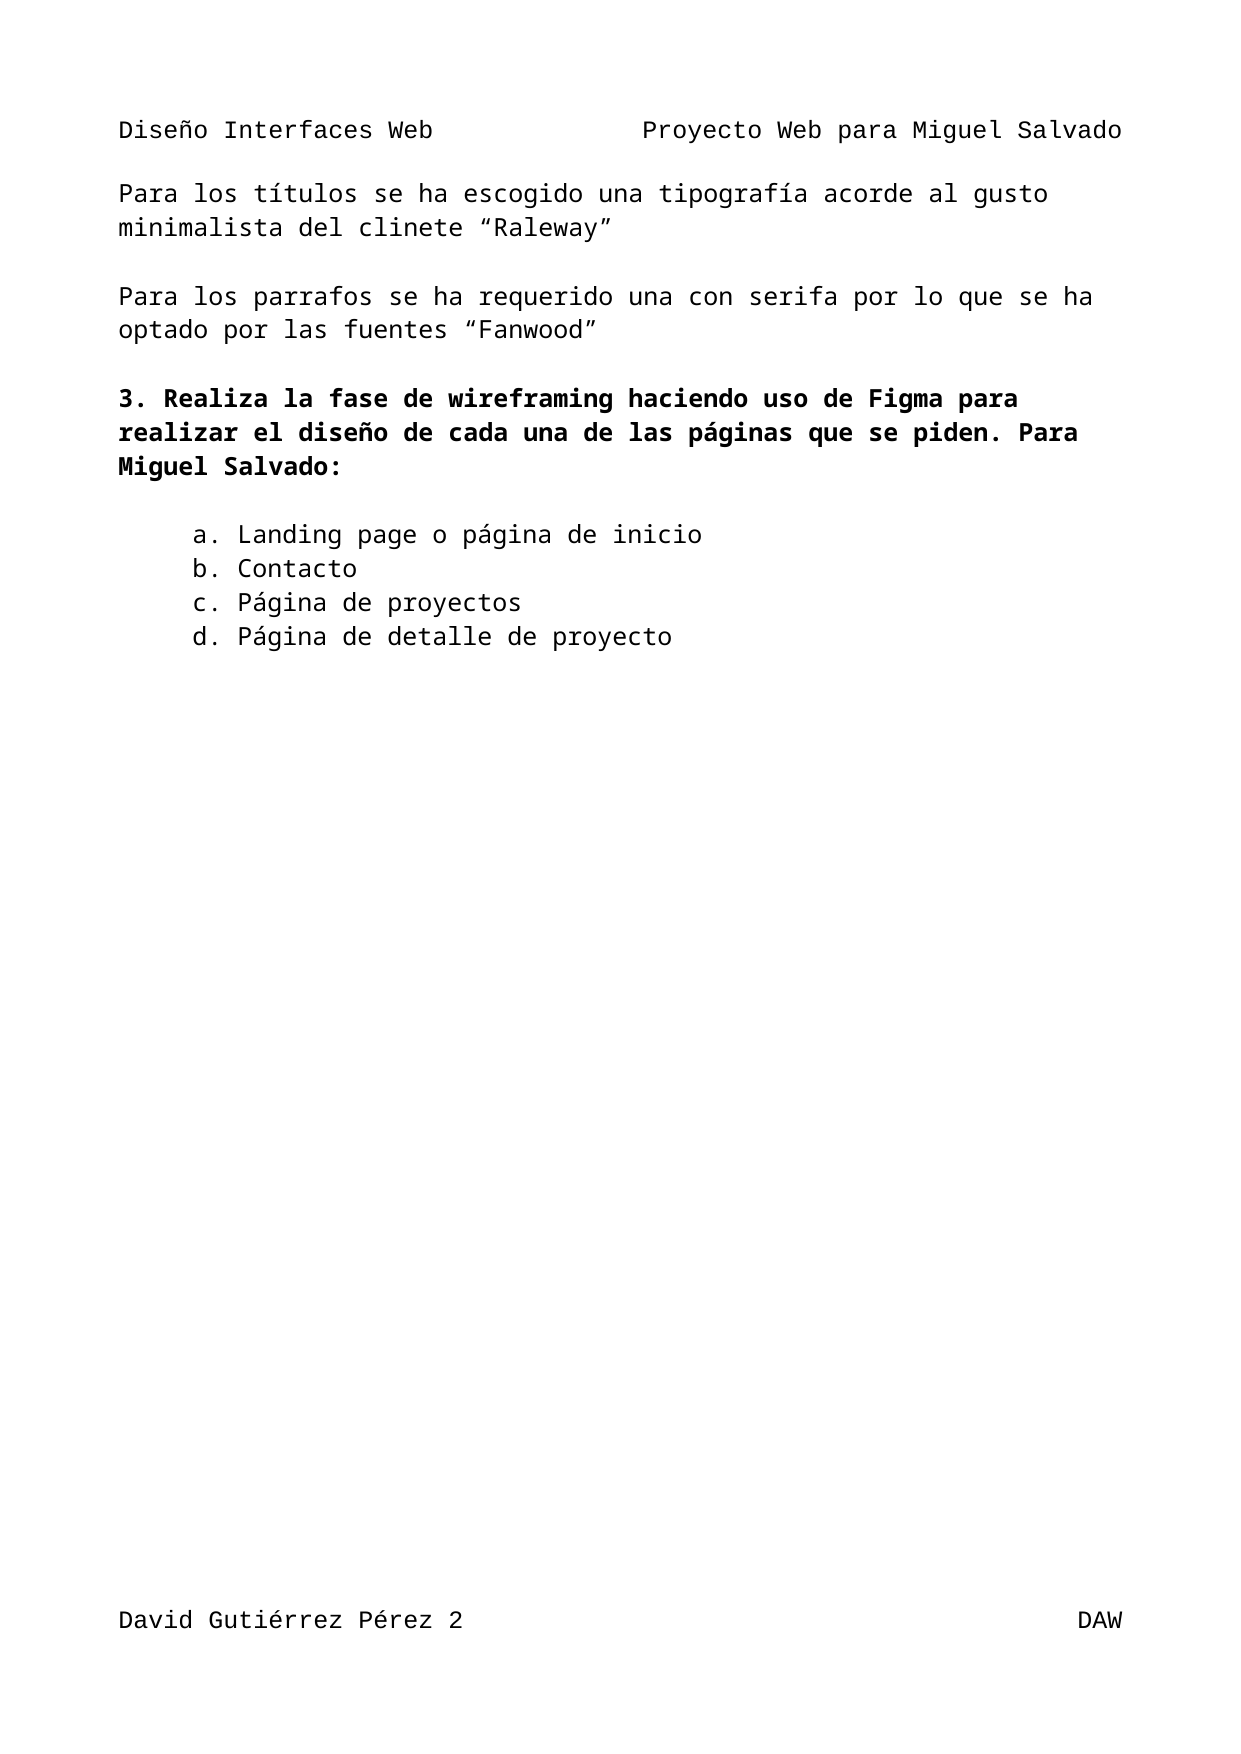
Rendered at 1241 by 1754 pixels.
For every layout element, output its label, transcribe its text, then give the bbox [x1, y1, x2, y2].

text Para los títulos se ha escogido una tipografía acorde al gusto minimalista del clinete “Raleway” [118, 176, 1122, 244]
text a. Landing page o página de inicio [118, 517, 1122, 551]
text Para los parrafos se ha requerido una con serifa por lo que se ha optado por las fuentes “Fanwood” [118, 278, 1122, 346]
text c. Página de proyectos [118, 585, 1122, 619]
text b. Contacto [118, 551, 1122, 585]
text d. Página de detalle de proyecto [118, 619, 1122, 653]
text 3. Realiza la fase de wireframing haciendo uso de Figma para realizar el diseño de cada una de las páginas que se piden. Para Miguel Salvado: [118, 380, 1122, 482]
